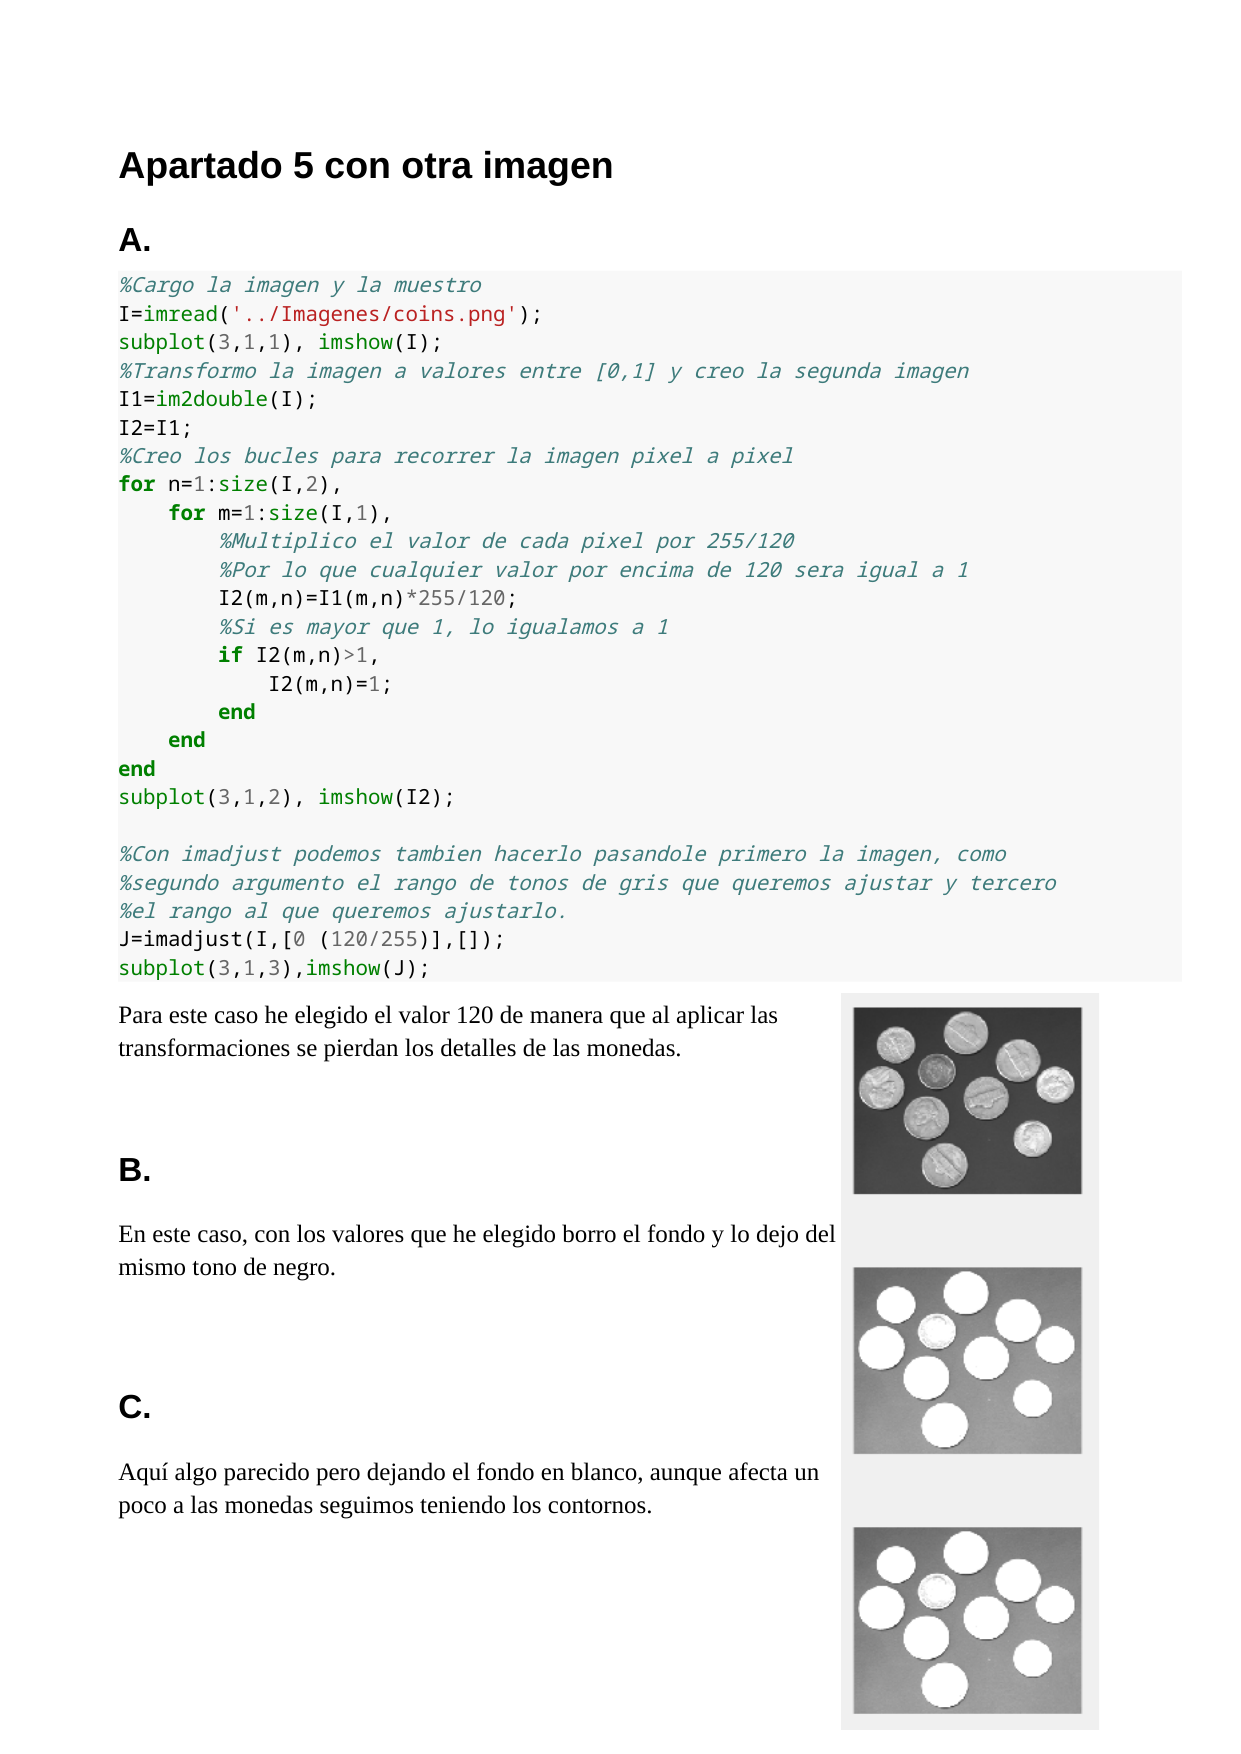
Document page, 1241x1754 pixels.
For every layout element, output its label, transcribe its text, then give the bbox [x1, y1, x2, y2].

text Aquí algo parecido pero dejando el fondo en blanco, aunque afecta un poco a las monedas seguimos teniendo los contornos. [118, 1457, 841, 1519]
subtitle [1100, 1387, 1122, 1426]
subtitle [1100, 1149, 1122, 1188]
subtitle A. [118, 219, 1122, 258]
text En este caso, con los valores que he elegido borro el fondo y lo dejo del mismo tono de negro. [118, 1219, 841, 1281]
subtitle C. [118, 1387, 841, 1426]
text Para este caso he elegido el valor 120 de manera que al aplicar las transformaciones se pierdan los detalles de las monedas. [118, 1001, 841, 1062]
picture [841, 993, 1100, 1730]
subtitle Apartado 5 con otra imagen [118, 143, 1122, 186]
subtitle B. [118, 1149, 841, 1188]
